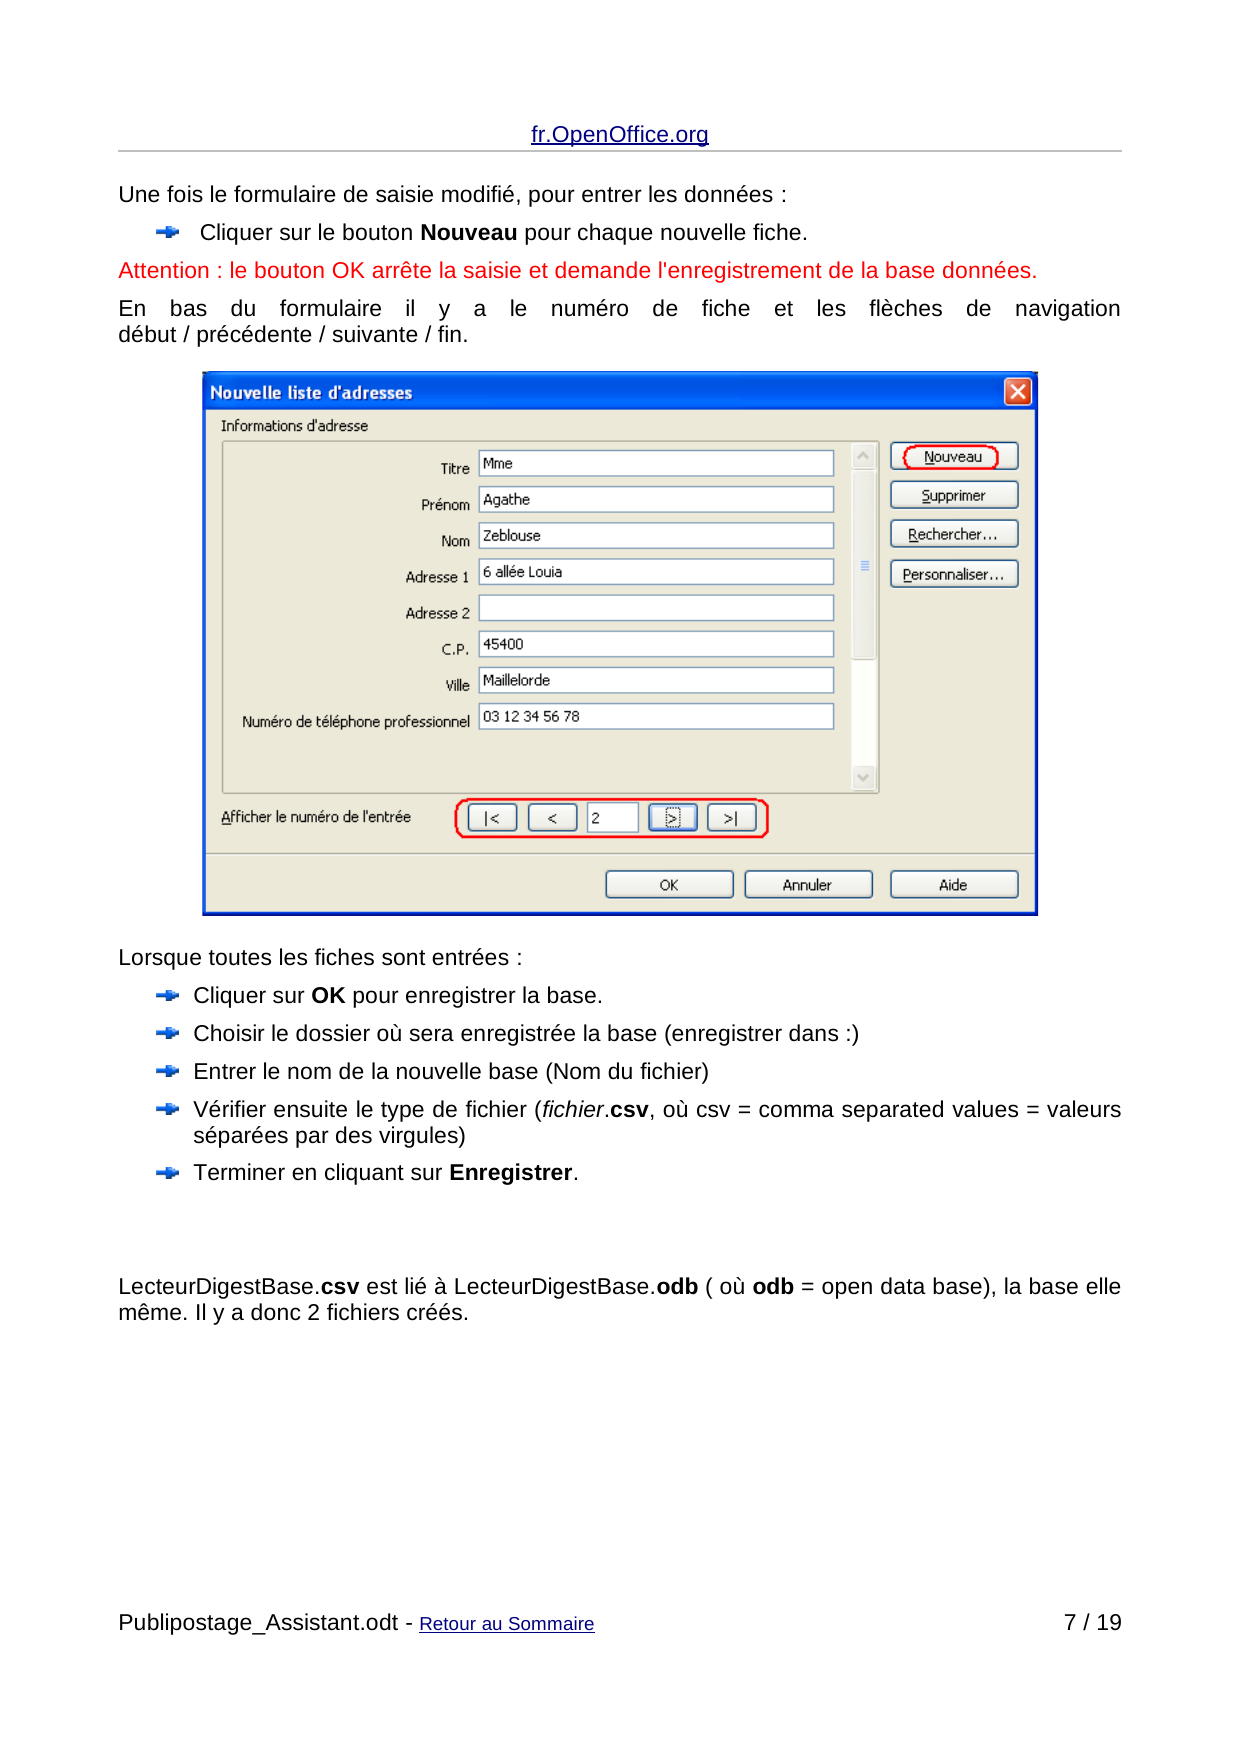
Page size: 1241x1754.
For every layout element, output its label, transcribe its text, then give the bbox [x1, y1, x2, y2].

picture [156, 226, 179, 238]
list Cliquer sur OK pour enregistrer la base. [156, 982, 1122, 1008]
text Attention : le bouton OK arrête la saisie et demande l'enregistrement de la base données. [118, 257, 1122, 283]
text En bas du formulaire il y a le numéro de fiche et les flèches de navigation début / précédente / suivante / fin. [118, 295, 1122, 347]
list Cliquer sur le bouton Nouveau pour chaque nouvelle fiche. [156, 219, 1122, 245]
text LecteurDigestBase.csv est lié à LecteurDigestBase.odb ( où odb = open data base), la base elle même. Il y a donc 2 fichiers créés. [118, 1273, 1122, 1325]
picture [156, 990, 179, 1001]
picture [156, 1103, 179, 1115]
picture [156, 1065, 179, 1077]
list Entrer le nom de la nouvelle base (Nom du fichier) [156, 1058, 1122, 1084]
text Une fois le formulaire de saisie modifié, pour entrer les données : [118, 182, 1122, 208]
list Choisir le dossier où sera enregistrée la base (enregistrer dans :) [156, 1020, 1122, 1046]
picture [202, 371, 1039, 916]
picture [156, 1167, 179, 1179]
list Vérifier ensuite le type de fichier (fichier.csv, où csv = comma separated values = valeurs séparées par des virgules) [156, 1096, 1122, 1148]
text Lorsque toutes les fiches sont entrées : [118, 359, 1122, 971]
list Terminer en cliquant sur Enregistrer. [156, 1160, 1122, 1186]
picture [156, 1027, 179, 1039]
